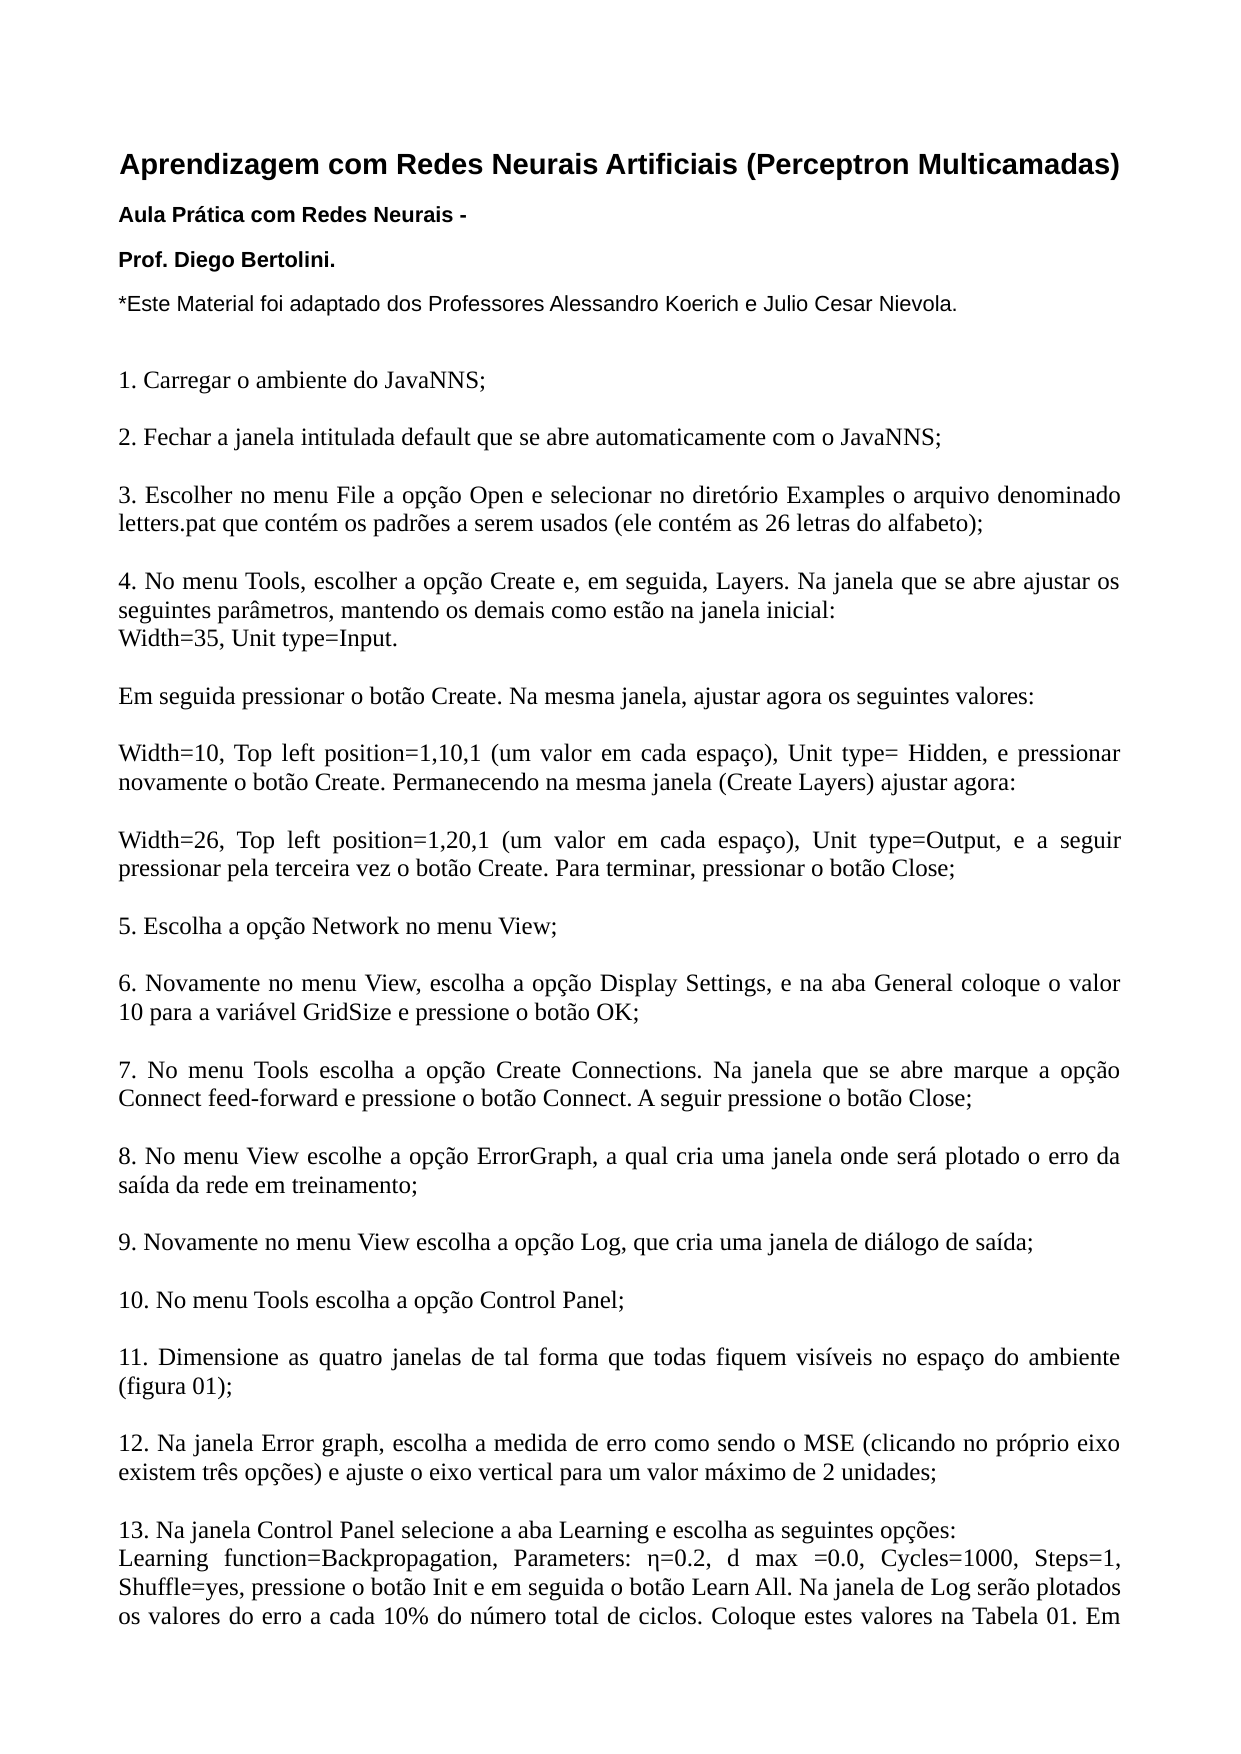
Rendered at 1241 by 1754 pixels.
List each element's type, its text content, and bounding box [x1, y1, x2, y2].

text 7. No menu Tools escolha a opção Create Connections. Na janela que se abre marque a opção Connect feed-forward e pressione o botão Connect. A seguir pressione o botão Close; [118, 1055, 1122, 1112]
text *Este Material foi adaptado dos Professores Alessandro Koerich e Julio Cesar Nievola. [118, 291, 1122, 316]
text 11. Dimensione as quatro janelas de tal forma que todas fiquem visíveis no espaço do ambiente (figura 01); [118, 1342, 1122, 1400]
text 4. No menu Tools, escolher a opção Create e, em seguida, Layers. Na janela que se abre ajustar os seguintes parâmetros, mantendo os demais como estão na janela inicial: [118, 566, 1122, 623]
text Width=35, Unit type=Input. [118, 623, 1122, 652]
text 1. Carregar o ambiente do JavaNNS; [118, 365, 1122, 393]
text Width=10, Top left position=1,10,1 (um valor em cada espaço), Unit type= Hidden, e pressionar novamente o botão Create. Permanecendo na mesma janela (Create Layers) ajustar agora: [118, 738, 1122, 796]
text 6. Novamente no menu View, escolha a opção Display Settings, e na aba General coloque o valor 10 para a variável GridSize e pressione o botão OK; [118, 968, 1122, 1026]
text 13. Na janela Control Panel selecione a aba Learning e escolha as seguintes opções: [118, 1515, 1122, 1543]
text Width=26, Top left position=1,20,1 (um valor em cada espaço), Unit type=Output, e a seguir pressionar pela terceira vez o botão Create. Para terminar, pressionar o botão Close; [118, 825, 1122, 882]
text 3. Escolher no menu File a opção Open e selecionar no diretório Examples o arquivo denominado letters.pat que contém os padrões a serem usados (ele contém as 26 letras do alfabeto); [118, 480, 1122, 537]
text Aprendizagem com Redes Neurais Artificiais (Perceptron Multicamadas) [118, 147, 1122, 180]
text Em seguida pressionar o botão Create. Na mesma janela, ajustar agora os seguintes valores: [118, 681, 1122, 710]
text 8. No menu View escolhe a opção ErrorGraph, a qual cria uma janela onde será plotado o erro da saída da rede em treinamento; [118, 1141, 1122, 1198]
text Learning function=Backpropagation, Parameters: η=0.2, d max =0.0, Cycles=1000, Steps=1, Shuffle=yes, pressione o botão Init e em seguida o botão Learn All. Na janela de Log serão plotados os valores do erro a cada 10% do número total de ciclos. Coloque estes valores na Tabela 01. Em [118, 1543, 1122, 1630]
text 10. No menu Tools escolha a opção Control Panel; [118, 1285, 1122, 1313]
text 2. Fechar a janela intitulada default que se abre automaticamente com o JavaNNS; [118, 422, 1122, 451]
text Aula Prática com Redes Neurais - [118, 202, 1122, 227]
text 9. Novamente no menu View escolha a opção Log, que cria uma janela de diálogo de saída; [118, 1227, 1122, 1256]
text 12. Na janela Error graph, escolha a medida de erro como sendo o MSE (clicando no próprio eixo existem três opções) e ajuste o eixo vertical para um valor máximo de 2 unidades; [118, 1428, 1122, 1486]
text Prof. Diego Bertolini. [118, 246, 1122, 272]
text 5. Escolha a opção Network no menu View; [118, 911, 1122, 940]
